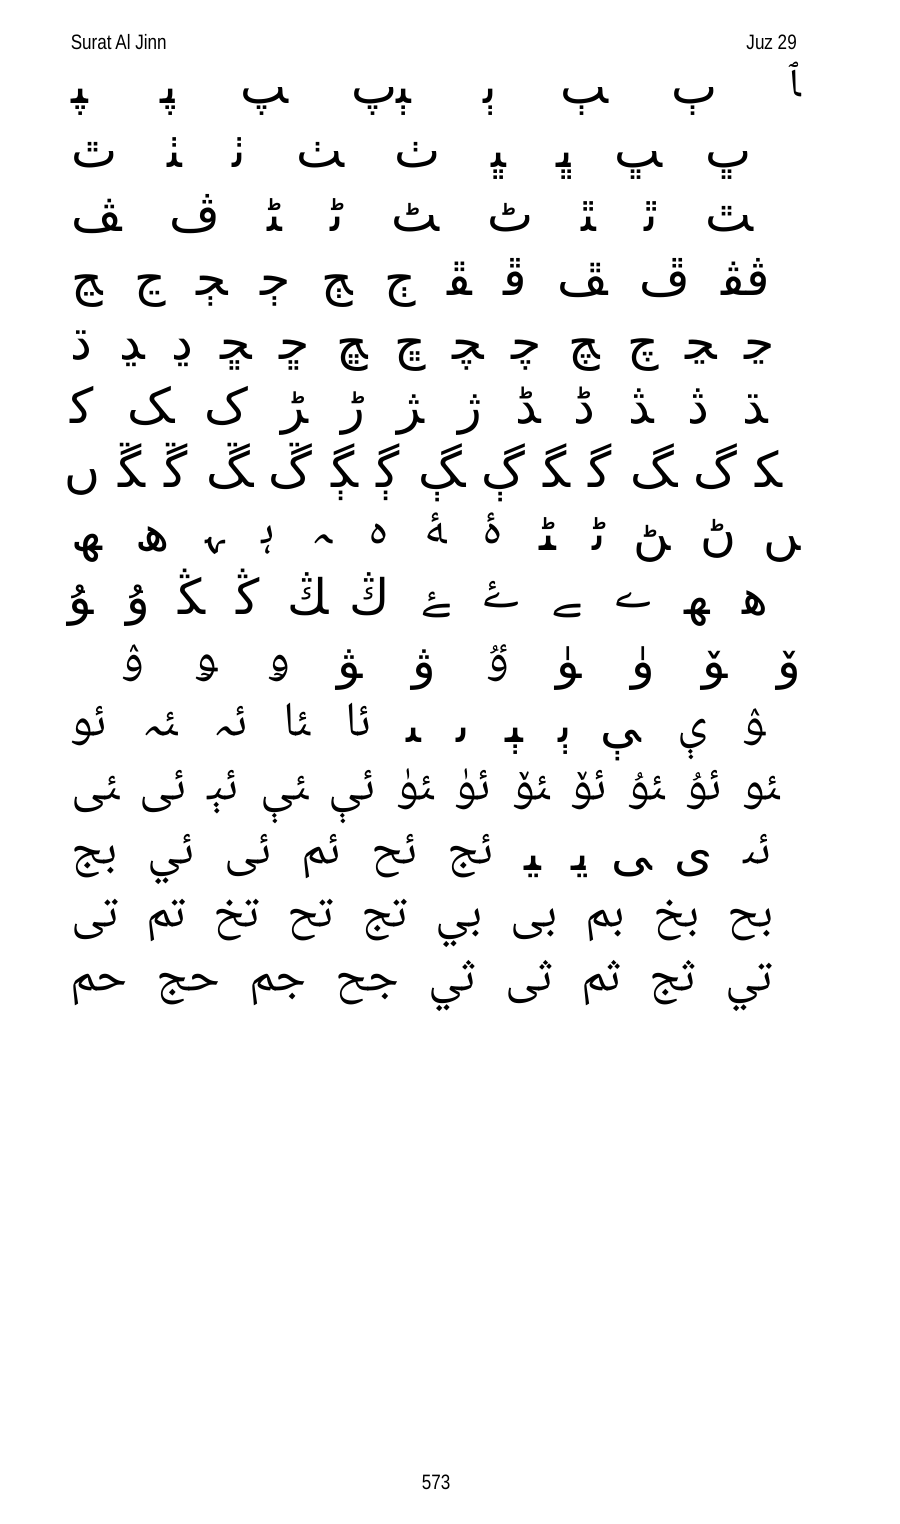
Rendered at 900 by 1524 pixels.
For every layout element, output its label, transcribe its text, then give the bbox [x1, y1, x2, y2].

text ﭑ ﭒ ﭓ ﭔ ﭕﭖ ﭗ ﭘ ﭙ [71, 60, 801, 124]
text ﰆ ﰇ ﰈ ﰉ ﰊ ﰋ ﰌ ﰍ ﰎ ﰏ [71, 890, 801, 954]
text ﭚ ﭛ ﭜ ﭝ ﭞ ﭟ ﭠ ﭡ ﭢ [71, 124, 801, 188]
text ﮬ ﮭ ﮮ ﮯ ﮰ ﮱ ﯓ ﯔ ﯕ ﯖ ﯗ ﯘ [71, 571, 801, 635]
text ﭣ ﭤ ﭥ ﭦ ﭧ ﭨ ﭩ ﭪ ﭫ [71, 188, 801, 252]
text ﯣ ﯤ ﯥ ﯦ ﯧ ﯨ ﯩ ﯪ ﯫ ﯬ ﯭ ﯮ [71, 698, 801, 762]
text ﮟ ﮠ ﮡ ﮢ ﮣ ﮤ ﮥ ﮦ ﮧ ﮨ ﮩ ﮪ ﮫ [71, 507, 801, 571]
text ﮅ ﮆ ﮇ ﮈ ﮉ ﮊ ﮋ ﮌ ﮍ ﮎ ﮏ ﮐ [71, 379, 801, 443]
text ﰐ ﰑ ﰒ ﰓ ﰔ ﰕ ﰖ ﰗ ﰘ [71, 954, 801, 1018]
text ﭸ ﭹ ﭺ ﭻ ﭼ ﭽ ﭾ ﭿ ﮀ ﮁ ﮂ ﮃ ﮄ [71, 315, 801, 379]
text ﯙ ﯚ ﯛ ﯜ ﯝ ﯞ ﯟ ﯠ ﯡ ﯢ [71, 635, 801, 698]
text ﯻ ﯼ ﯽ ﯾ ﯿ ﰀ ﰁ ﰂ ﰃ ﰄ ﰅ [71, 826, 801, 890]
text ﯯ ﯰ ﯱ ﯲ ﯳ ﯴ ﯵ ﯶ ﯷ ﯸ ﯹ ﯺ [71, 762, 801, 826]
text ﮑ ﮒ ﮓ ﮔ ﮕ ﮖ ﮗ ﮘ ﮙ ﮚ ﮛ ﮜ ﮝ ﮞ [71, 443, 801, 507]
text ﭬﭭ ﭮ ﭯ ﭰ ﭱ ﭲ ﭳ ﭴ ﭵ ﭶ ﭷ [71, 252, 801, 315]
